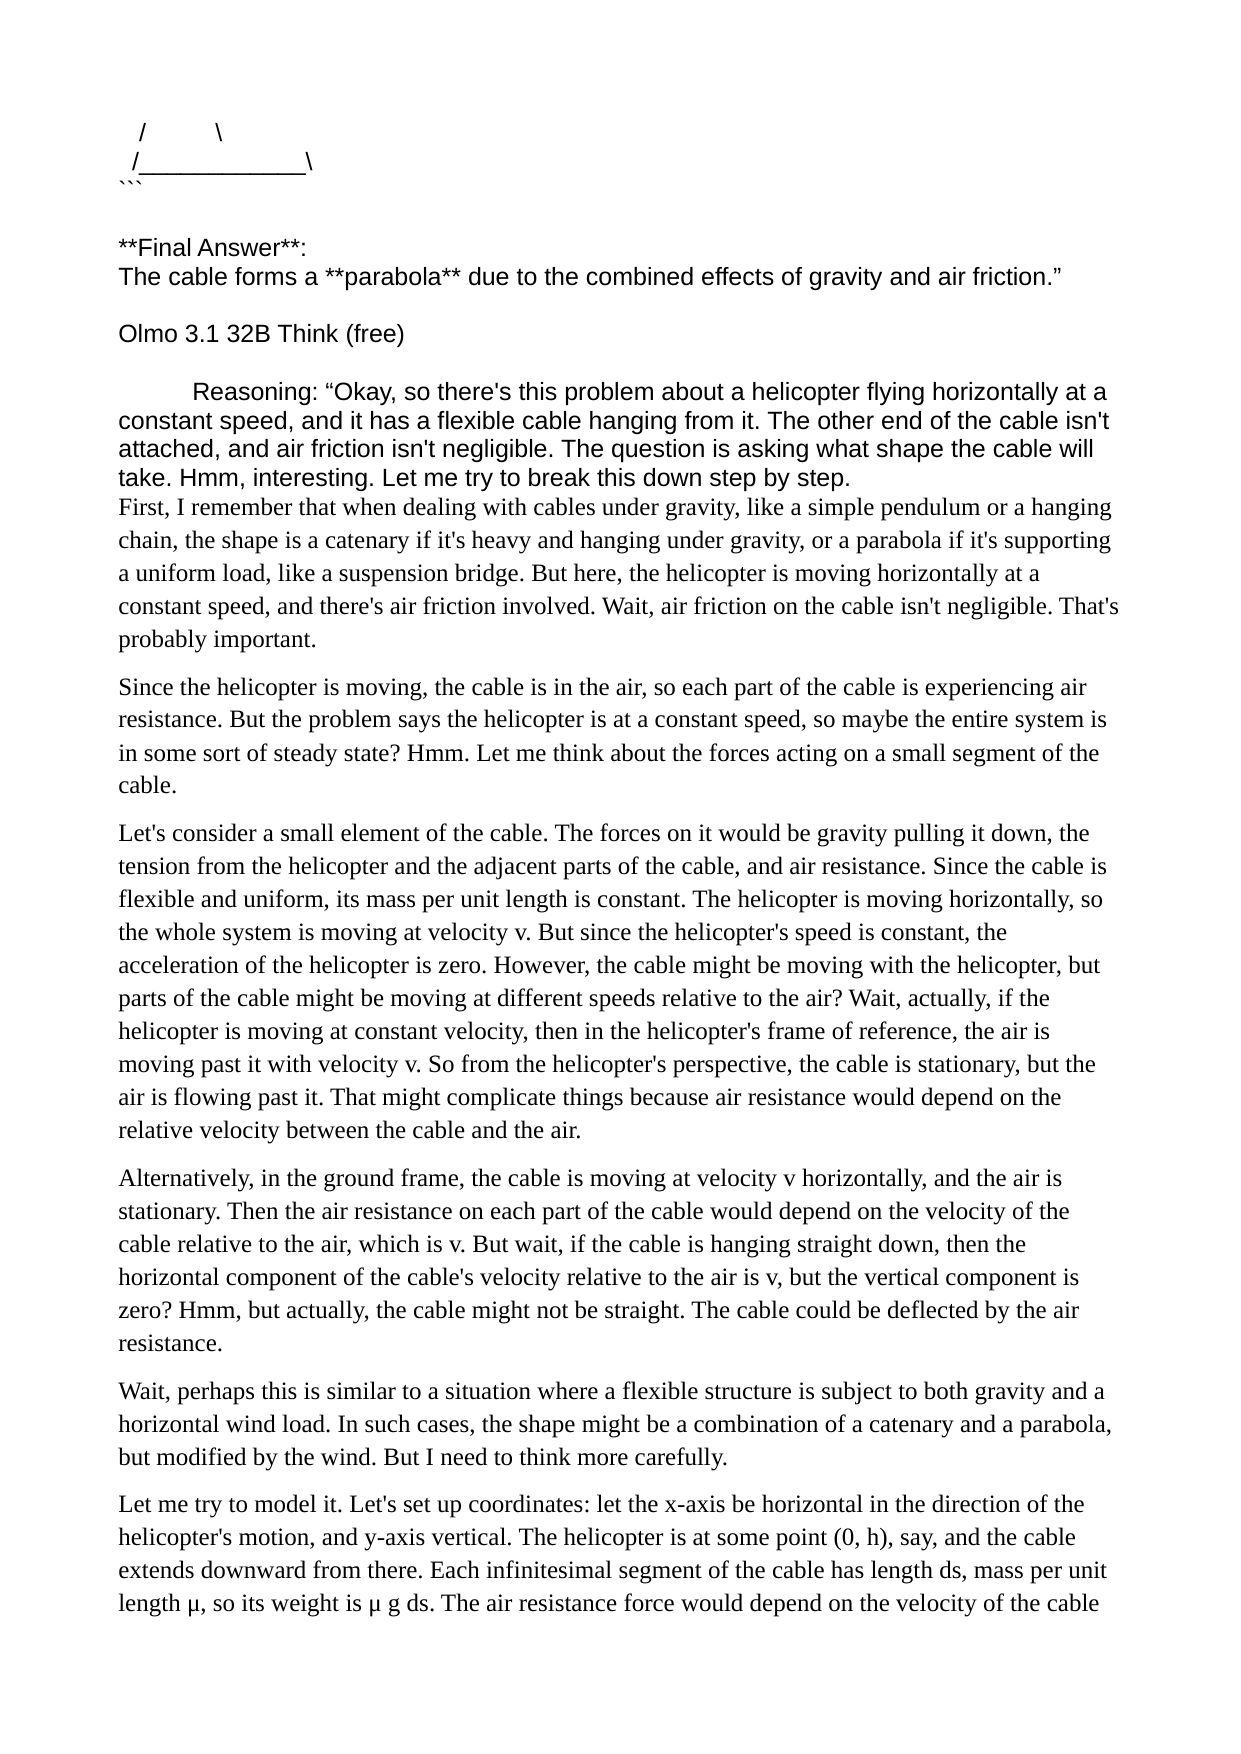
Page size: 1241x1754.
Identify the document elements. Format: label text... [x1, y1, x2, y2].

text Since the helicopter is moving, the cable is in the air, so each part of the cable is experiencing air resistance. But the problem says the helicopter is at a constant speed, so maybe the entire system is in some sort of steady state? Hmm. Let me think about the forces acting on a small segment of the cable. [118, 672, 1122, 799]
text / \ [118, 118, 1122, 147]
text The cable forms a **parabola** due to the combined effects of gravity and air friction.” [118, 262, 1122, 291]
text Let's consider a small element of the cable. The forces on it would be gravity pulling it down, the tension from the helicopter and the adjacent parts of the cable, and air resistance. Since the cable is flexible and uniform, its mass per unit length is constant. The helicopter is moving horizontally, so the whole system is moving at velocity v. But since the helicopter's speed is constant, the acceleration of the helicopter is zero. However, the cable might be moving with the helicopter, but parts of the cable might be moving at different speeds relative to the air? Wait, actually, if the helicopter is moving at constant velocity, then in the helicopter's frame of reference, the air is moving past it with velocity v. So from the helicopter's perspective, the cable is stationary, but the air is flowing past it. That might complicate things because air resistance would depend on the relative velocity between the cable and the air. [118, 818, 1122, 1144]
text Alternatively, in the ground frame, the cable is moving at velocity v horizontally, and the air is stationary. Then the air resistance on each part of the cable would depend on the velocity of the cable relative to the air, which is v. But wait, if the cable is hanging straight down, then the horizontal component of the cable's velocity relative to the air is v, but the vertical component is zero? Hmm, but actually, the cable might not be straight. The cable could be deflected by the air resistance. [118, 1163, 1122, 1357]
text Reasoning: “Okay, so there's this problem about a helicopter flying horizontally at a constant speed, and it has a flexible cable hanging from it. The other end of the cable isn't attached, and air friction isn't negligible. The question is asking what shape the cable will take. Hmm, interesting. Let me try to break this down step by step. [118, 377, 1122, 492]
text First, I remember that when dealing with cables under gravity, like a simple pendulum or a hanging chain, the shape is a catenary if it's heavy and hanging under gravity, or a parabola if it's supporting a uniform load, like a suspension bridge. But here, the helicopter is moving horizontally at a constant speed, and there's air friction involved. Wait, air friction on the cable isn't negligible. That's probably important. [118, 492, 1122, 653]
text Wait, perhaps this is similar to a situation where a flexible structure is subject to both gravity and a horizontal wind load. In such cases, the shape might be a combination of a catenary and a parabola, but modified by the wind. But I need to think more carefully. [118, 1376, 1122, 1471]
text /____________\ [118, 147, 1122, 176]
text ``` [118, 176, 1122, 204]
text Olmo 3.1 32B Think (free) [118, 319, 1122, 348]
text Let me try to model it. Let's set up coordinates: let the x-axis be horizontal in the direction of the helicopter's motion, and y-axis vertical. The helicopter is at some point (0, h), say, and the cable extends downward from there. Each infinitesimal segment of the cable has length ds, mass per unit length μ, so its weight is μ g ds. The air resistance force would depend on the velocity of the cable [118, 1489, 1122, 1617]
text **Final Answer**: [118, 233, 1122, 262]
